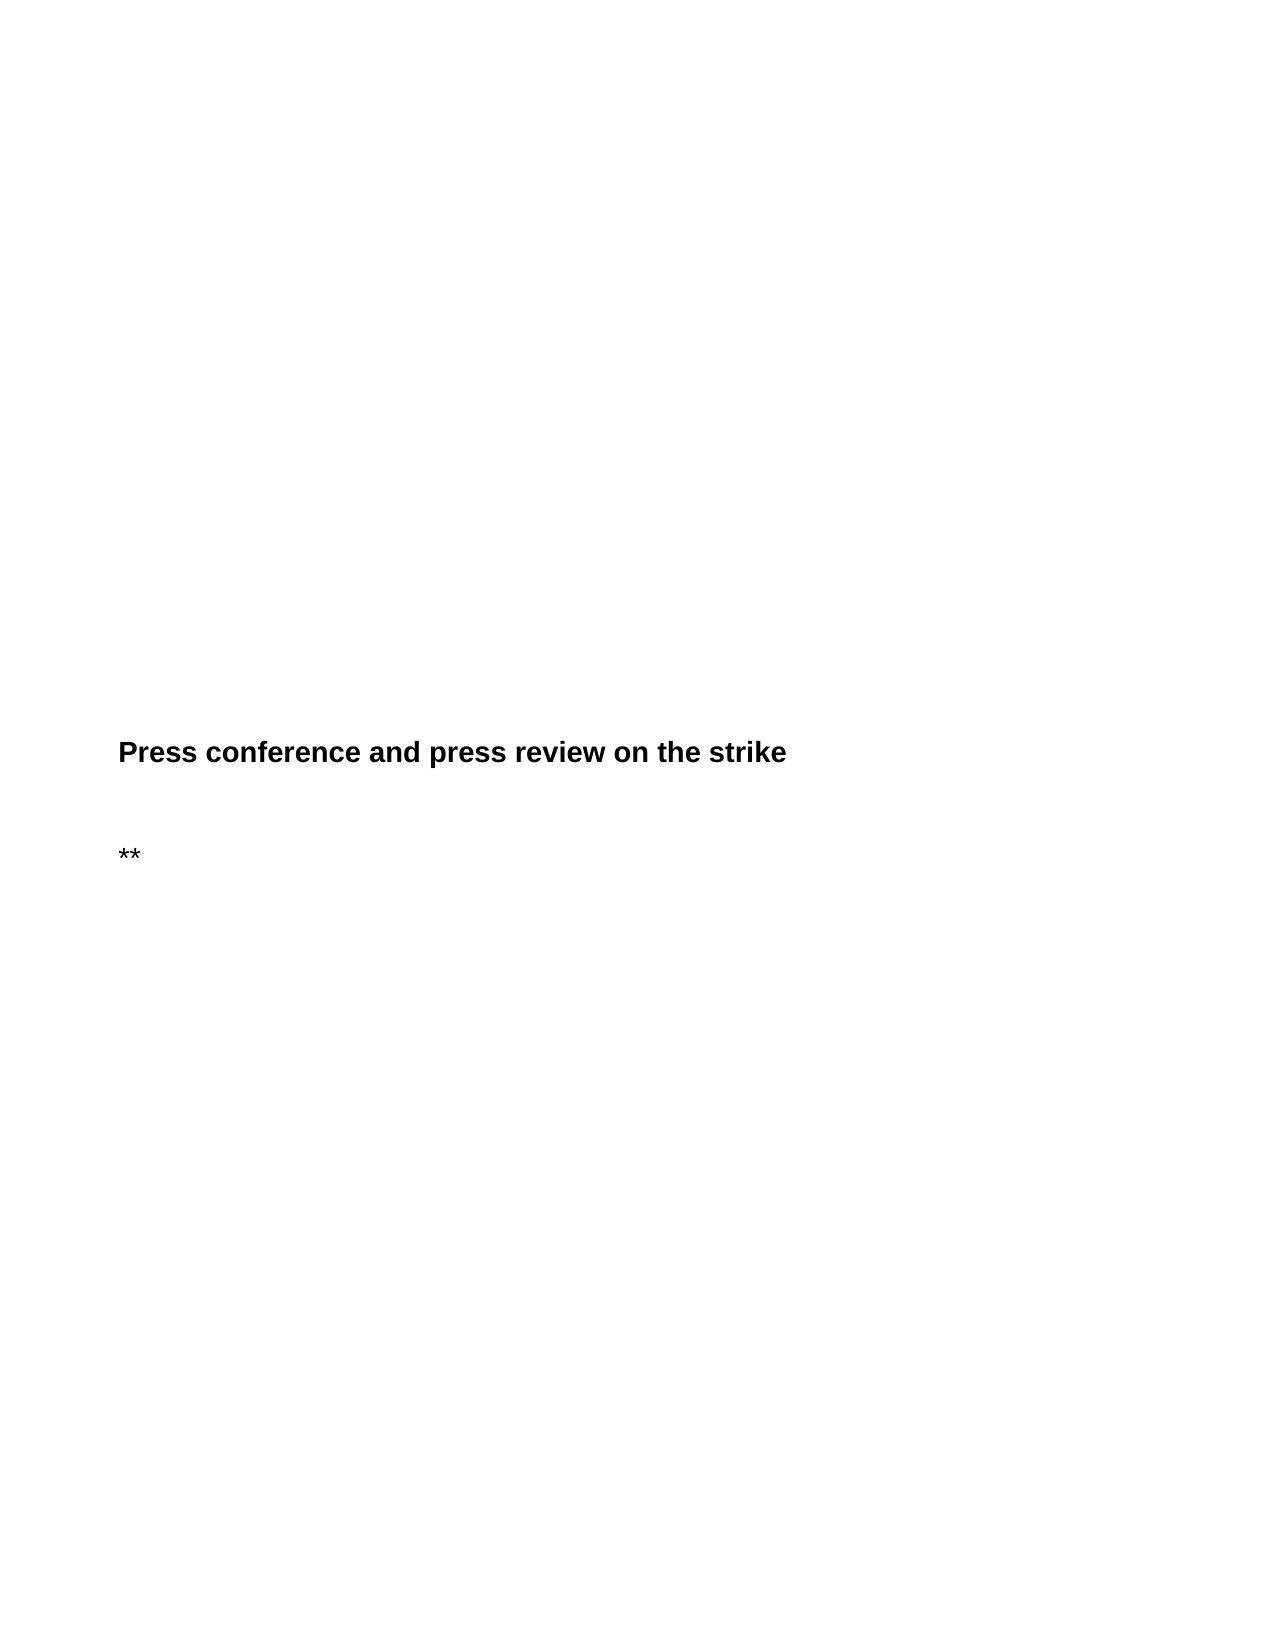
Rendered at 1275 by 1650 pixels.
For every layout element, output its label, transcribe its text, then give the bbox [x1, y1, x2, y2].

text Press conference and press review on the strike [118, 118, 1157, 768]
text ** [118, 841, 1157, 874]
